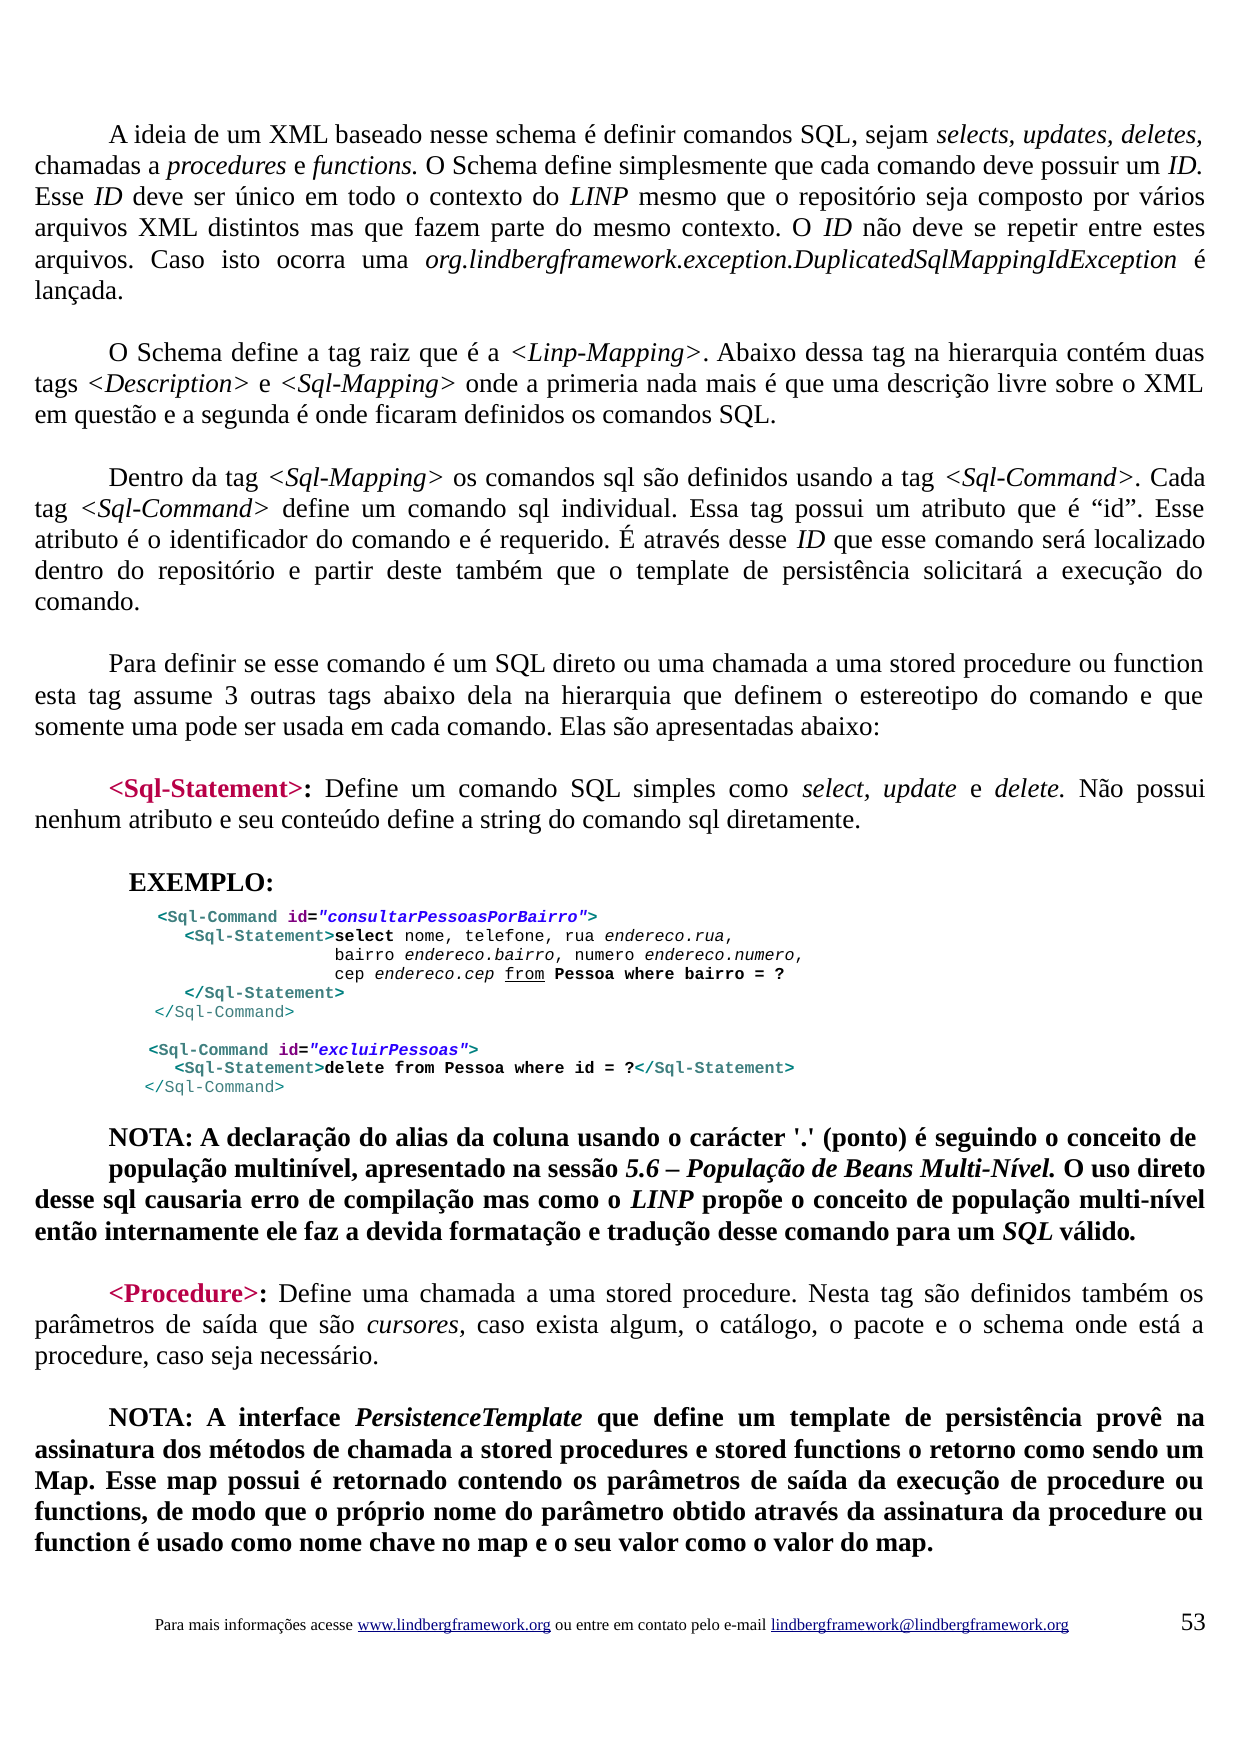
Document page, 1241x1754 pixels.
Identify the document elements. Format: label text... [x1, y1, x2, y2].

text </Sql-Command> [34, 1079, 1206, 1098]
text O Schema define a tag raiz que é a <Linp-Mapping>. Abaixo dessa tag na hierarquia contém duas tags <Description> e <Sql-Mapping> onde a primeria nada mais é que uma descrição livre sobre o XML em questão e a segunda é onde ficaram definidos os comandos SQL. [34, 336, 1206, 429]
text Dentro da tag <Sql-Mapping> os comandos sql são definidos usando a tag <Sql-Command>. Cada tag <Sql-Command> define um comando sql individual. Essa tag possui um atributo que é “id”. Esse atributo é o identificador do comando e é requerido. É através desse ID que esse comando será localizado dentro do repositório e partir deste também que o template de persistência solicitará a execução do comando. [34, 461, 1206, 616]
text <Procedure>: Define uma chamada a uma stored procedure. Nesta tag são definidos também os parâmetros de saída que são cursores, caso exista algum, o catálogo, o pacote e o schema onde está a procedure, caso seja necessário. [34, 1277, 1206, 1370]
text bairro endereco.bairro, numero endereco.numero, [34, 947, 1206, 966]
text <Sql-Statement>select nome, telefone, rua endereco.rua, [34, 928, 1206, 947]
text </Sql-Statement> [34, 984, 1206, 1003]
text <Sql-Statement>: Define um comando SQL simples como select, update e delete. Não possui nenhum atributo e seu conteúdo define a string do comando sql diretamente. [34, 772, 1206, 834]
text Para definir se esse comando é um SQL direto ou uma chamada a uma stored procedure ou function esta tag assume 3 outras tags abaixo dela na hierarquia que definem o estereotipo do comando e que somente uma pode ser usada em cada comando. Elas são apresentadas abaixo: [34, 648, 1206, 741]
text NOTA: A interface PersistenceTemplate que define um template de persistência provê na assinatura dos métodos de chamada a stored procedures e stored functions o retorno como sendo um Map. Esse map possui é retornado contendo os parâmetros de saída da execução de procedure ou functions, de modo que o próprio nome do parâmetro obtido através da assinatura da procedure ou function é usado como nome chave no map e o seu valor como o valor do map. [34, 1402, 1206, 1557]
text <Sql-Statement>delete from Pessoa where id = ?</Sql-Statement> [34, 1060, 1206, 1079]
text </Sql-Command> [34, 1003, 1206, 1022]
text <Sql-Command id="excluirPessoas"> [34, 1041, 1206, 1060]
text EXEMPLO: [34, 866, 1206, 897]
text <Sql-Command id="consultarPessoasPorBairro"> [34, 897, 1206, 928]
text A ideia de um XML baseado nesse schema é definir comandos SQL, sejam selects, updates, deletes, chamadas a procedures e functions. O Schema define simplesmente que cada comando deve possuir um ID. Esse ID deve ser único em todo o contexto do LINP mesmo que o repositório seja composto por vários arquivos XML distintos mas que fazem parte do mesmo contexto. O ID não deve se repetir entre estes arquivos. Caso isto ocorra uma org.lindbergframework.exception.DuplicatedSqlMappingIdException é lançada. [34, 118, 1206, 305]
text cep endereco.cep from Pessoa where bairro = ? [34, 966, 1206, 984]
text NOTA: A declaração do alias da coluna usando o carácter '.' (ponto) é seguindo o conceito de população multinível, apresentado na sessão 5.6 – População de Beans Multi-Nível. O uso direto desse sql causaria erro de compilação mas como o LINP propõe o conceito de população multi-nível então internamente ele faz a devida formatação e tradução desse comando para um SQL válido. [34, 1121, 1206, 1246]
